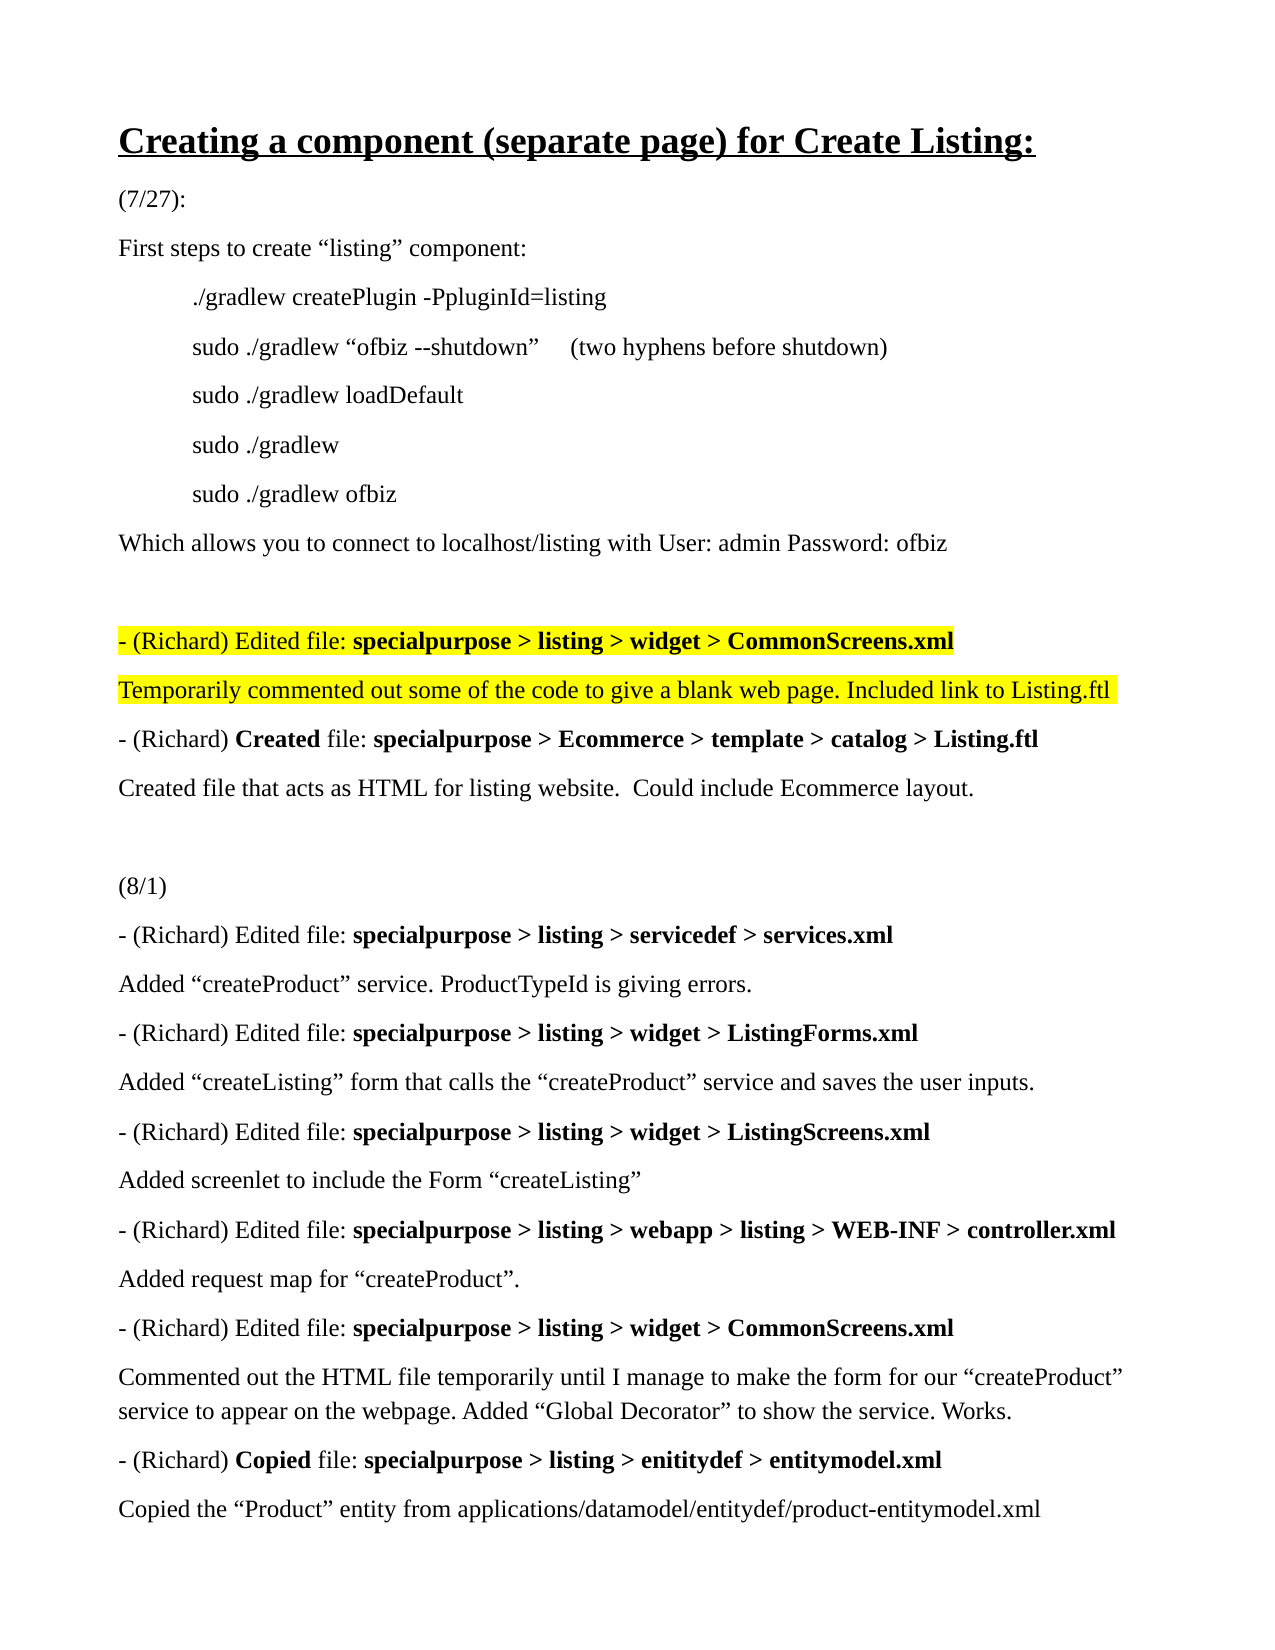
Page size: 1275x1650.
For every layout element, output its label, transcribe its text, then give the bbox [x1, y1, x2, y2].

text Added “createProduct” service. ProductTypeId is giving errors. [118, 969, 1157, 998]
text Created file that acts as HTML for listing website. Could include Ecommerce layout. [118, 773, 1157, 802]
text - (Richard) Edited file: specialpurpose > listing > widget > ListingScreens.xml [118, 1117, 1157, 1145]
text ./gradlew createPlugin -PpluginId=listing [118, 282, 1157, 311]
text Added “createListing” form that calls the “createProduct” service and saves the user inputs. [118, 1067, 1157, 1096]
text Temporarily commented out some of the code to give a blank web page. Included link to Listing.ftl [118, 675, 1157, 704]
text - (Richard) Edited file: specialpurpose > listing > widget > CommonScreens.xml [118, 1313, 1157, 1342]
text sudo ./gradlew [118, 430, 1157, 458]
text Commented out the HTML file temporarily until I manage to make the form for our “createProduct” service to appear on the webpage. Added “Global Decorator” to show the service. Works. [118, 1362, 1157, 1425]
text Added screenlet to include the Form “createListing” [118, 1166, 1157, 1194]
text Added request map for “createProduct”. [118, 1264, 1157, 1292]
text Copied the “Product” entity from applications/datamodel/entitydef/product-entitymodel.xml [118, 1494, 1157, 1523]
text - (Richard) Copied file: specialpurpose > listing > enititydef > entitymodel.xml [118, 1445, 1157, 1474]
text - (Richard) Edited file: specialpurpose > listing > widget > CommonScreens.xml [118, 626, 1157, 655]
text - (Richard) Edited file: specialpurpose > listing > widget > ListingForms.xml [118, 1018, 1157, 1047]
text Creating a component (separate page) for Create Listing: [118, 118, 1157, 161]
text sudo ./gradlew ofbiz [118, 479, 1157, 507]
text First steps to create “listing” component: [118, 233, 1157, 262]
text (7/27): [118, 184, 1157, 213]
text Which allows you to connect to localhost/listing with User: admin Password: ofbiz [118, 528, 1157, 557]
text - (Richard) Created file: specialpurpose > Ecommerce > template > catalog > Listing.ftl [118, 724, 1157, 753]
text sudo ./gradlew “ofbiz --shutdown” (two hyphens before shutdown) [118, 332, 1157, 360]
text - (Richard) Edited file: specialpurpose > listing > servicedef > services.xml [118, 920, 1157, 949]
text - (Richard) Edited file: specialpurpose > listing > webapp > listing > WEB-INF > controller.xml [118, 1215, 1157, 1243]
text sudo ./gradlew loadDefault [118, 381, 1157, 409]
text (8/1) [118, 871, 1157, 900]
